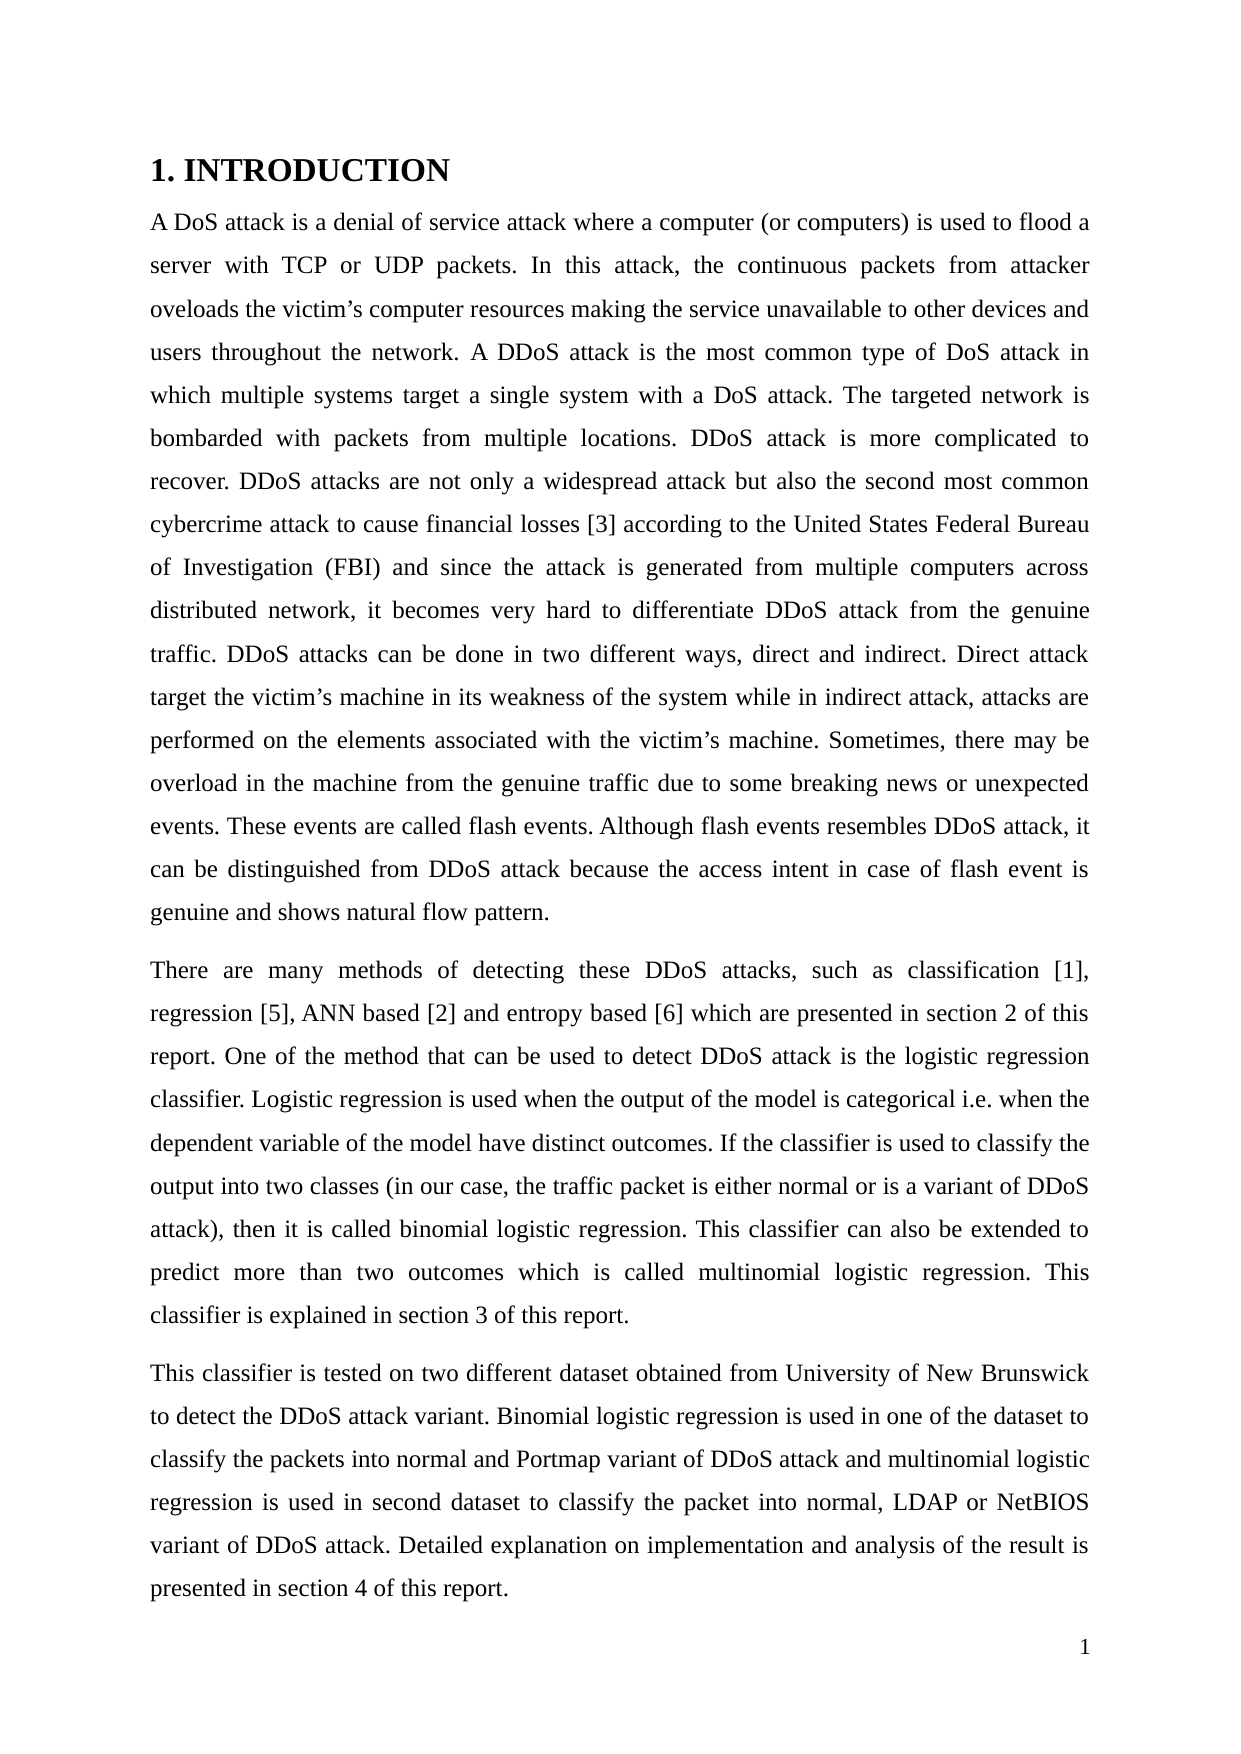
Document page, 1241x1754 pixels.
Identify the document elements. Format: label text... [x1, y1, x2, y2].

subtitle 1. INTRODUCTION [150, 150, 1091, 188]
text There are many methods of detecting these DDoS attacks, such as classification [1], regression [5], ANN based [2] and entropy based [6] which are presented in section 2 of this report. One of the method that can be used to detect DDoS attack is the logistic regression classifier. Logistic regression is used when the output of the model is categorical i.e. when the dependent variable of the model have distinct outcomes. If the classifier is used to classify the output into two classes (in our case, the traffic packet is either normal or is a variant of DDoS attack), then it is called binomial logistic regression. This classifier can also be extended to predict more than two outcomes which is called multinomial logistic regression. This classifier is explained in section 3 of this report. [150, 955, 1091, 1329]
text This classifier is tested on two different dataset obtained from University of New Brunswick to detect the DDoS attack variant. Binomial logistic regression is used in one of the dataset to classify the packets into normal and Portmap variant of DDoS attack and multinomial logistic regression is used in second dataset to classify the packet into normal, LDAP or NetBIOS variant of DDoS attack. Detailed explanation on implementation and analysis of the result is presented in section 4 of this report. [150, 1358, 1091, 1602]
text A DoS attack is a denial of service attack where a computer (or computers) is used to flood a server with TCP or UDP packets. In this attack, the continuous packets from attacker oveloads the victim’s computer resources making the service unavailable to other devices and users throughout the network. A DDoS attack is the most common type of DoS attack in which multiple systems target a single system with a DoS attack. The targeted network is bombarded with packets from multiple locations. DDoS attack is more complicated to recover. DDoS attacks are not only a widespread attack but also the second most common cybercrime attack to cause financial losses [3] according to the United States Federal Bureau of Investigation (FBI) and since the attack is generated from multiple computers across distributed network, it becomes very hard to differentiate DDoS attack from the genuine traffic. DDoS attacks can be done in two different ways, direct and indirect. Direct attack target the victim’s machine in its weakness of the system while in indirect attack, attacks are performed on the elements associated with the victim’s machine. Sometimes, there may be overload in the machine from the genuine traffic due to some breaking news or unexpected events. These events are called flash events. Although flash events resembles DDoS attack, it can be distinguished from DDoS attack because the access intent in case of flash event is genuine and shows natural flow pattern. [150, 207, 1091, 926]
